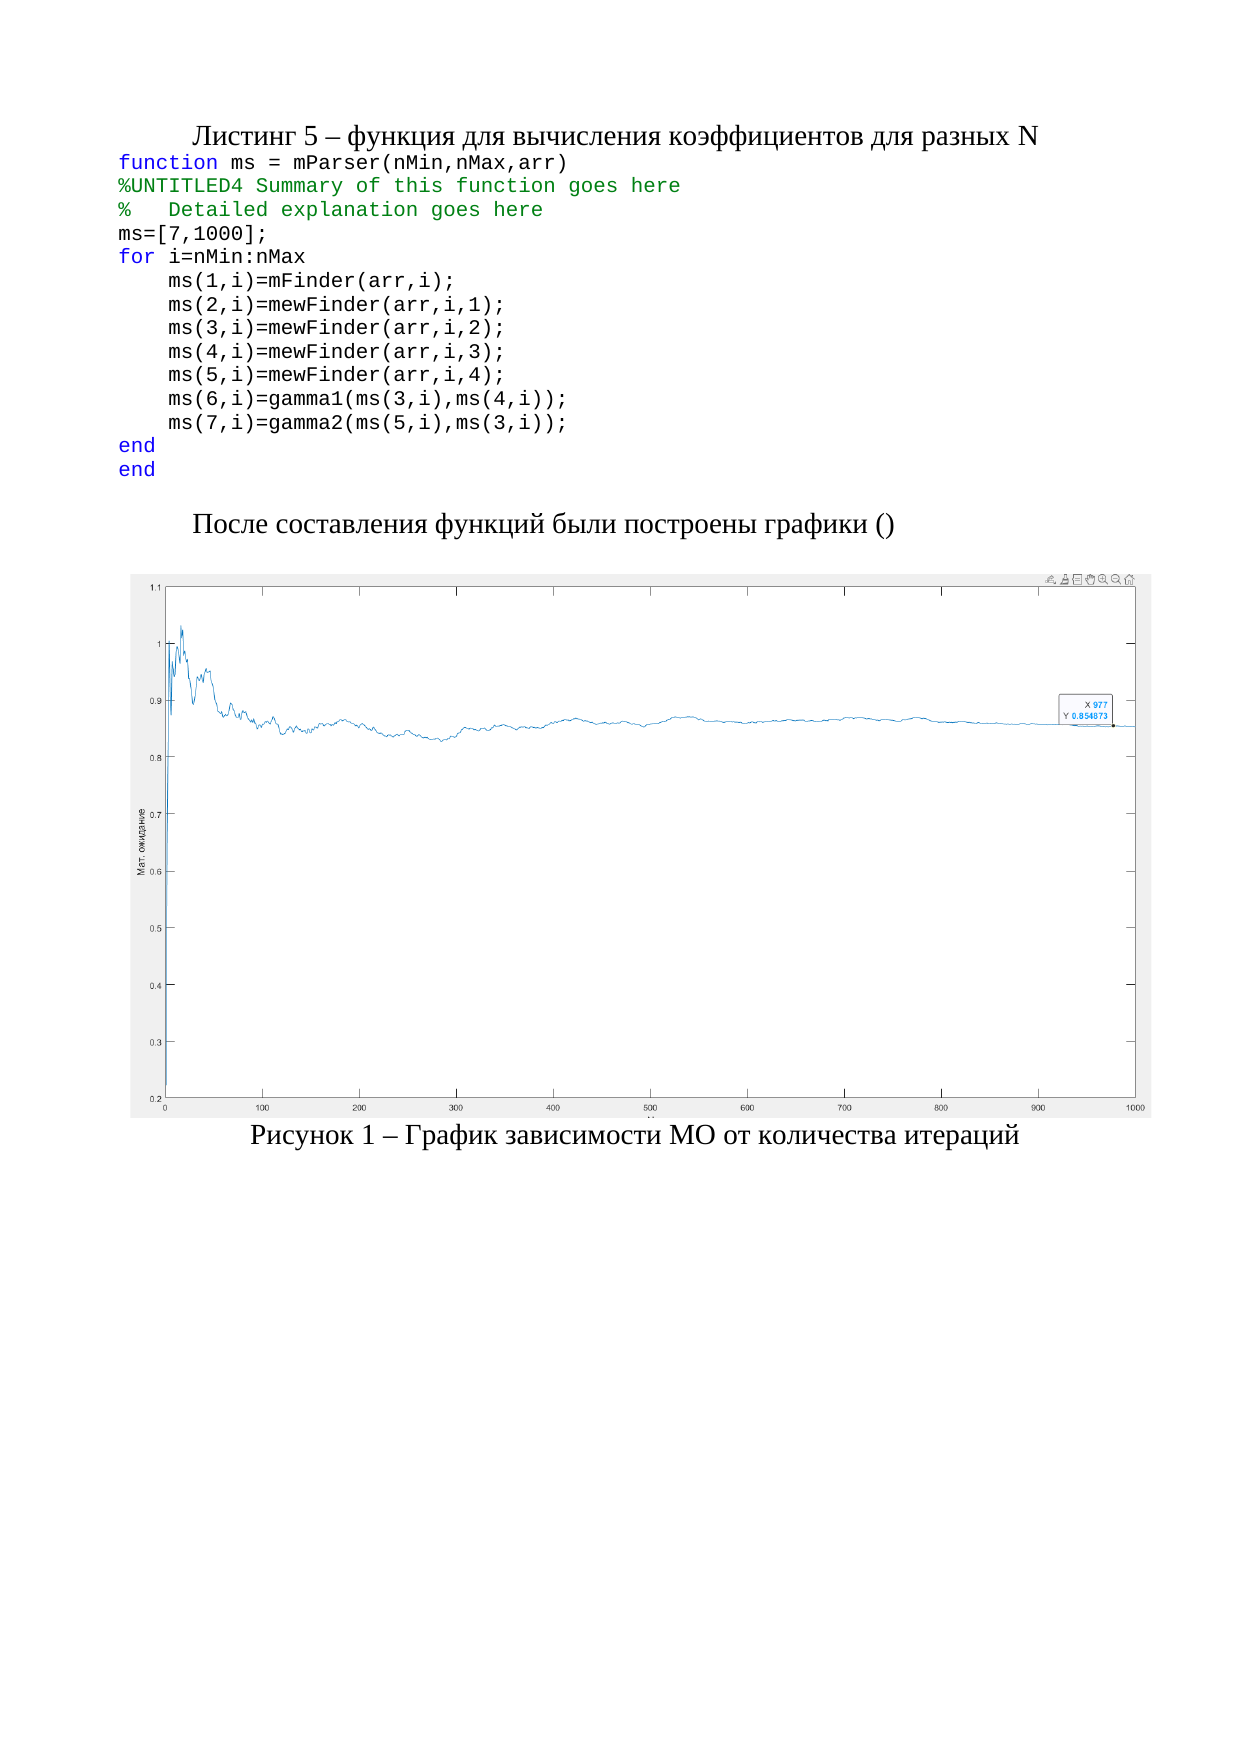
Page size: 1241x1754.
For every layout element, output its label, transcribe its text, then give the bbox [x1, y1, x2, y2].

text Листинг 5 – функция для вычисления коэффициентов для разных N [118, 118, 1152, 152]
text ms(5,i)=mewFinder(arr,i,4); [118, 364, 1152, 388]
text ms(6,i)=gamma1(ms(3,i),ms(4,i)); [118, 388, 1152, 412]
text ms(7,i)=gamma2(ms(5,i),ms(3,i)); [118, 412, 1152, 435]
text ms(4,i)=mewFinder(arr,i,3); [118, 341, 1152, 364]
text ms(1,i)=mFinder(arr,i); [118, 270, 1152, 293]
text ms(2,i)=mewFinder(arr,i,1); [118, 293, 1152, 317]
text for i=nMin:nMax [118, 246, 1152, 270]
text ms=[7,1000]; [118, 223, 1152, 246]
text ms(3,i)=mewFinder(arr,i,2); [118, 317, 1152, 341]
text % Detailed explanation goes here [118, 199, 1152, 223]
text end [118, 435, 1152, 459]
text function ms = mParser(nMin,nMax,arr) [118, 152, 1152, 175]
picture [130, 574, 1152, 1118]
text end [118, 459, 1152, 483]
text Рисунок 1 – График зависимости МО от количества итераций [118, 568, 1152, 1151]
text После составления функций были построены графики () [118, 506, 1152, 540]
text %UNTITLED4 Summary of this function goes here [118, 175, 1152, 199]
